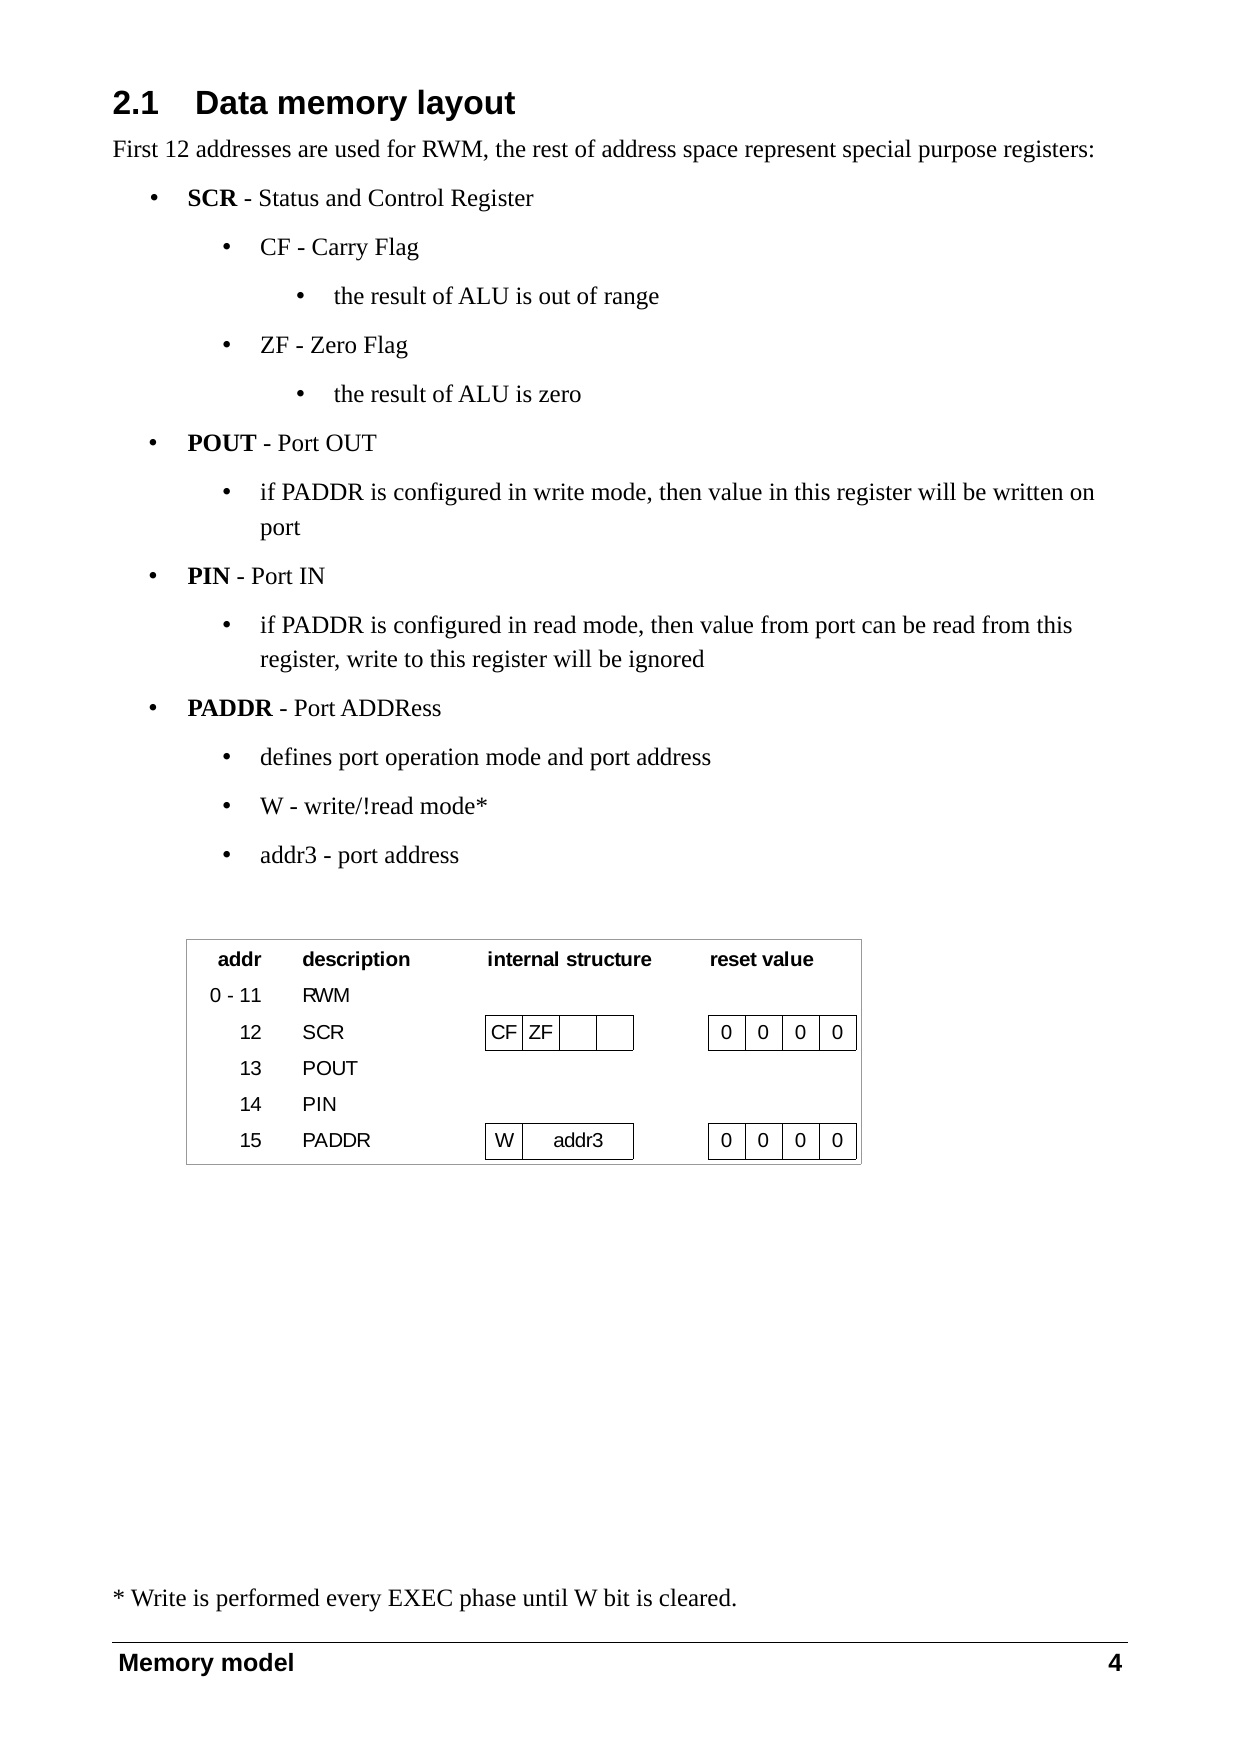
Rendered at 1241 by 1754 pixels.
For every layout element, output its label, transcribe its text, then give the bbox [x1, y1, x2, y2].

list ZF - Zero Flag [222, 330, 1128, 359]
list the result of ALU is zero [296, 379, 1128, 408]
list the result of ALU is out of range [296, 281, 1128, 310]
list SCR - Status and Control Register [150, 183, 1128, 212]
list W - write/!read mode* [222, 791, 1128, 820]
list PADDR - Port ADDRess [148, 693, 1128, 722]
list defines port operation mode and port address [222, 742, 1128, 771]
list if PADDR is configured in write mode, then value in this register will be written on port [222, 477, 1128, 540]
list POUT - Port OUT [148, 428, 1128, 457]
list addr3 - port address [222, 841, 1128, 869]
text First 12 addresses are used for RWM, the rest of address space represent special purpose registers: [112, 134, 1128, 162]
list if PADDR is configured in read mode, then value from port can be read from this register, write to this register will be ignored [222, 610, 1128, 673]
list CF - Carry Flag [222, 232, 1128, 261]
text * Write is performed every EXEC phase until W bit is cleared. [112, 1583, 1128, 1612]
list PIN - Port IN [148, 561, 1128, 589]
subtitle Data memory layout [112, 83, 1128, 121]
